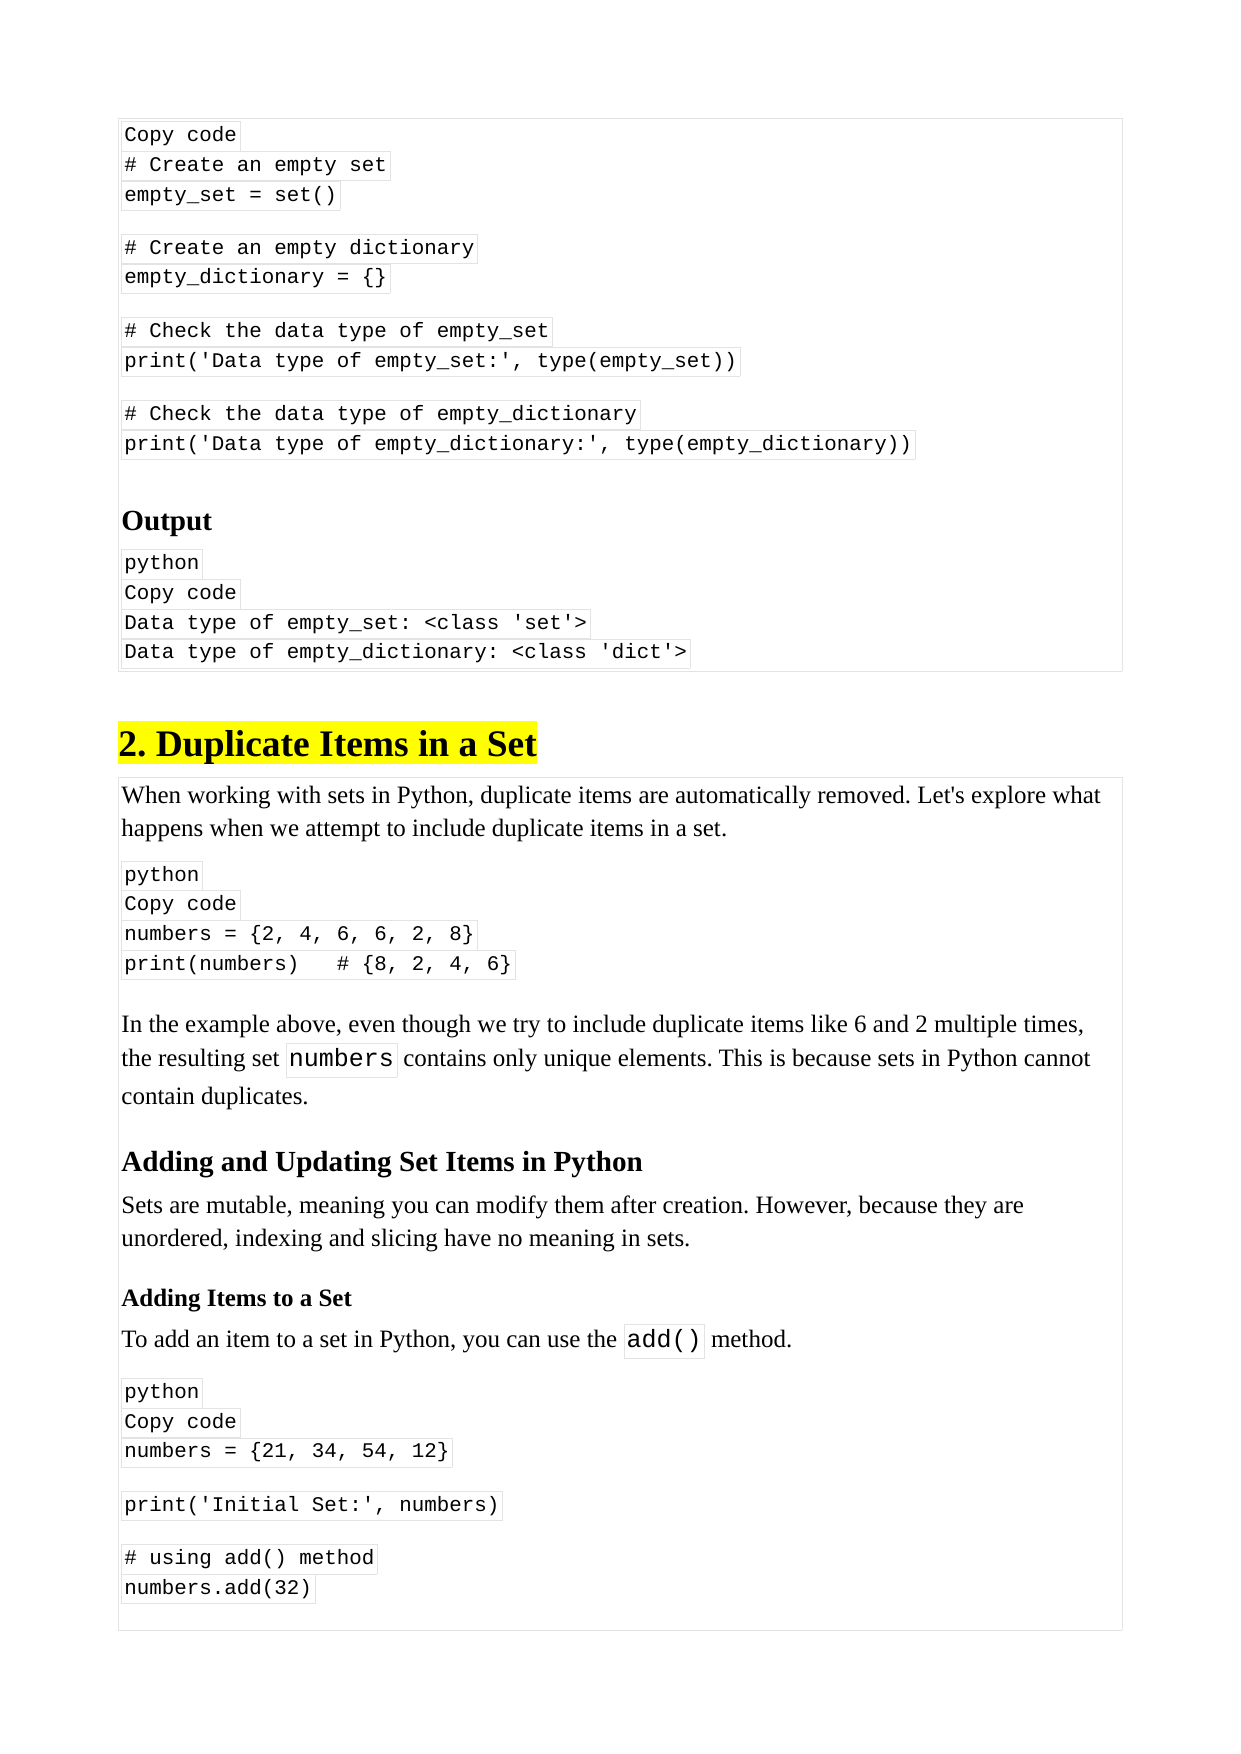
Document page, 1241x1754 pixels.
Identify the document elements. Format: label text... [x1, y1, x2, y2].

text print('Data type of empty_set:', type(empty_set)) [122, 348, 740, 376]
text Data type of empty_dictionary: <class 'dict'> [119, 635, 1122, 671]
text numbers = {2, 4, 6, 6, 2, 8} [241, 917, 1122, 947]
text # using add() method [119, 1541, 1122, 1571]
text When working with sets in Python, duplicate items are automatically removed. Let's explore what happens when we attempt to include duplicate items in a set. [119, 778, 1122, 842]
text Copy code [122, 891, 240, 917]
subtitle Adding Items to a Set [119, 1280, 1122, 1312]
text Copy code [122, 580, 240, 606]
text print('Initial Set:', numbers) [119, 1488, 1122, 1521]
text Copy code [203, 576, 1122, 606]
text [316, 1571, 1122, 1603]
text # Create an empty set [241, 148, 1122, 177]
text print('Data type of empty_dictionary:', type(empty_dictionary)) [641, 427, 1122, 459]
text # Check the data type of empty_dictionary [119, 397, 1122, 427]
text print('Data type of empty_dictionary:', type(empty_dictionary)) [122, 431, 915, 459]
text Data type of empty_set: <class 'set'> [241, 606, 1122, 635]
text empty_set = set() [122, 182, 340, 210]
text In the example above, even though we try to include duplicate items like 6 and 2 multiple times, the resulting set numbers contains only unique elements. This is because sets in Python cannot contain duplicates. [119, 1006, 1122, 1110]
text print(numbers) # {8, 2, 4, 6} [478, 947, 1122, 979]
text Copy code [203, 887, 1122, 917]
text print('Data type of empty_set:', type(empty_set)) [553, 343, 1122, 376]
text Copy code [122, 1409, 240, 1434]
text print(numbers) # {8, 2, 4, 6} [122, 951, 515, 979]
text Copy code [119, 119, 1122, 148]
text numbers.add(32) [122, 1575, 315, 1603]
text # Create an empty set [122, 152, 390, 177]
text To add an item to a set in Python, you can use the add() method. [119, 1321, 1122, 1358]
text numbers = {21, 34, 54, 12} [241, 1434, 1122, 1467]
text Copy code [203, 1405, 1122, 1434]
text [391, 261, 1122, 293]
subtitle Adding and Updating Set Items in Python [119, 1141, 1122, 1177]
text [341, 177, 1122, 210]
text numbers = {21, 34, 54, 12} [122, 1439, 452, 1467]
subtitle Output [119, 500, 1122, 537]
subtitle 2. Duplicate Items in a Set [118, 721, 1122, 764]
text empty_dictionary = {} [122, 265, 390, 293]
text python [119, 546, 1122, 576]
text Sets are mutable, meaning you can modify them after creation. However, because they are unordered, indexing and slicing have no meaning in sets. [119, 1187, 1122, 1251]
text python [119, 1375, 1122, 1405]
text # Check the data type of empty_set [119, 314, 1122, 343]
text # Create an empty dictionary [119, 231, 1122, 261]
text Data type of empty_set: <class 'set'> [122, 610, 590, 635]
text numbers = {2, 4, 6, 6, 2, 8} [122, 921, 477, 947]
text python [119, 858, 1122, 887]
